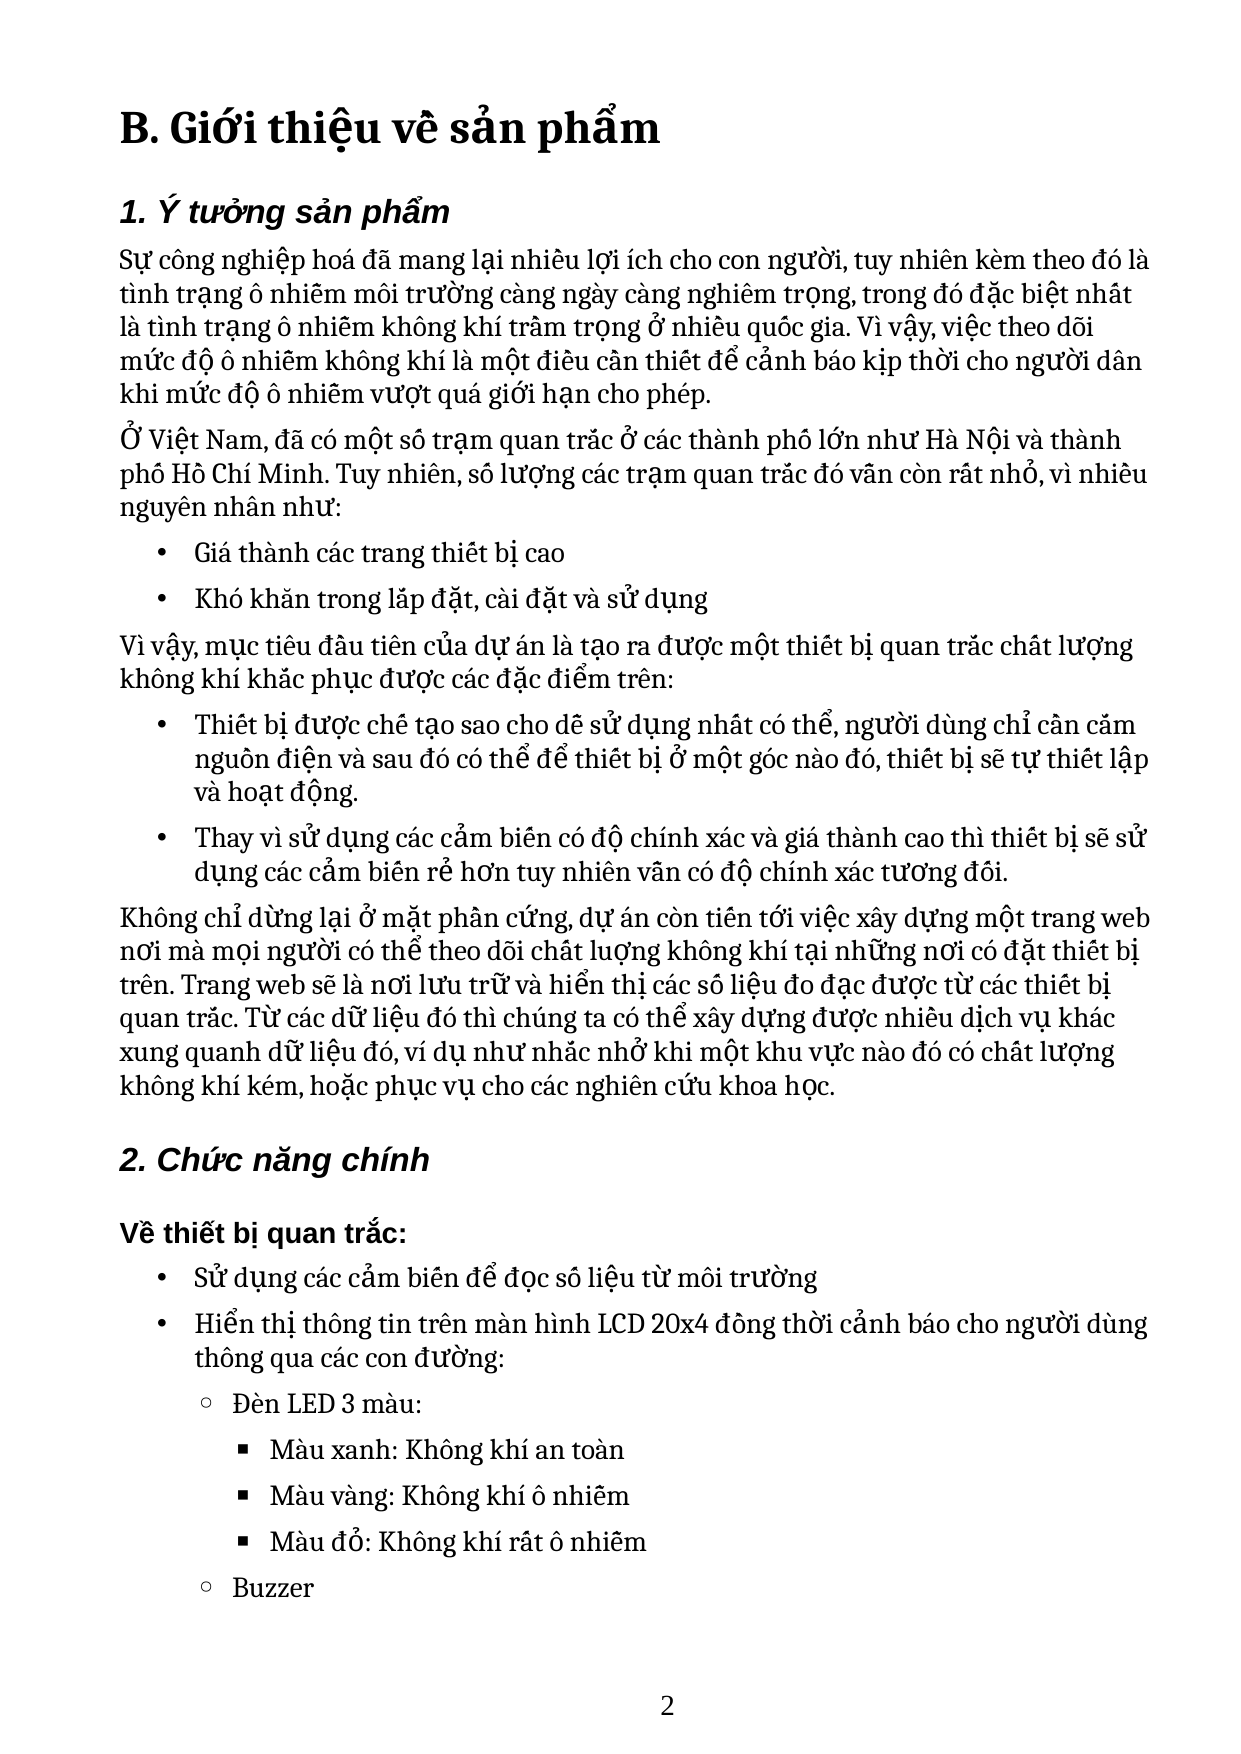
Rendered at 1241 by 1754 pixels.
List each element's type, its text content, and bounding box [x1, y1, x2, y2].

subtitle 2. Chức năng chính [119, 1140, 1151, 1178]
text Không chỉ dừng lại ở mặt phần cứng, dự án còn tiến tới việc xây dựng một trang web nơi mà mọi người có thể theo dõi chất luợng không khí tại những nơi có đặt thiết bị trên. Trang web sẽ là nơi lưu trữ và hiển thị các số liệu đo đạc được từ các thiết bị quan trắc. Từ các dữ liệu đó thì chúng ta có thể xây dựng được nhiều dịch vụ khác xung quanh dữ liệu đó, ví dụ như nhắc nhở khi một khu vực nào đó có chất lượng không khí kém, hoặc phục vụ cho các nghiên cứu khoa học. [119, 901, 1151, 1102]
list Màu xanh: Không khí an toàn [232, 1433, 1151, 1467]
text Ở Việt Nam, đã có một số trạm quan trắc ở các thành phố lớn như Hà Nội và thành phố Hồ Chí Minh. Tuy nhiên, số lượng các trạm quan trắc đó vẫn còn rất nhỏ, vì nhiều nguyên nhân như: [119, 423, 1151, 524]
text Vì vậy, mục tiêu đầu tiên của dự án là tạo ra được một thiết bị quan trắc chất lượng không khí khắc phục được các đặc điểm trên: [119, 629, 1151, 696]
list Đèn LED 3 màu: [194, 1387, 1151, 1421]
list Khó khăn trong lắp đặt, cài đặt và sử dụng [157, 583, 1151, 616]
list Thay vì sử dụng các cảm biến có độ chính xác và giá thành cao thì thiết bị sẽ sử dụng các cảm biến rẻ hơn tuy nhiên vẫn có độ chính xác tương đối. [157, 821, 1151, 888]
list Hiển thị thông tin trên màn hình LCD 20x4 đồng thời cảnh báo cho người dùng thông qua các con đường: [157, 1308, 1151, 1375]
subtitle Về thiết bị quan trắc: [119, 1216, 1151, 1249]
list Sử dụng các cảm biến để đọc số liệu từ môi trường [157, 1262, 1151, 1295]
list Thiết bị được chế tạo sao cho dễ sử dụng nhất có thể, người dùng chỉ cần cắm nguồn điện và sau đó có thể để thiết bị ở một góc nào đó, thiết bị sẽ tự thiết lập và hoạt động. [157, 708, 1151, 809]
subtitle 1. Ý tưởng sản phẩm [119, 192, 1151, 231]
list Màu đỏ: Không khí rất ô nhiễm [232, 1525, 1151, 1559]
text Sự công nghiệp hoá đã mang lại nhiều lợi ích cho con người, tuy nhiên kèm theo đó là tình trạng ô nhiễm môi trường càng ngày càng nghiêm trọng, trong đó đặc biệt nhất là tình trạng ô nhiễm không khí trầm trọng ở nhiều quốc gia. Vì vậy, việc theo dõi mức độ ô nhiễm không khí là một điều cần thiết để cảnh báo kịp thời cho người dân khi mức độ ô nhiễm vượt quá giới hạn cho phép. [119, 243, 1151, 411]
list Giá thành các trang thiết bị cao [157, 537, 1151, 570]
list Màu vàng: Không khí ô nhiễm [232, 1479, 1151, 1513]
list Buzzer [194, 1571, 1151, 1605]
subtitle B. Giới thiệu về sản phẩm [119, 101, 1151, 155]
